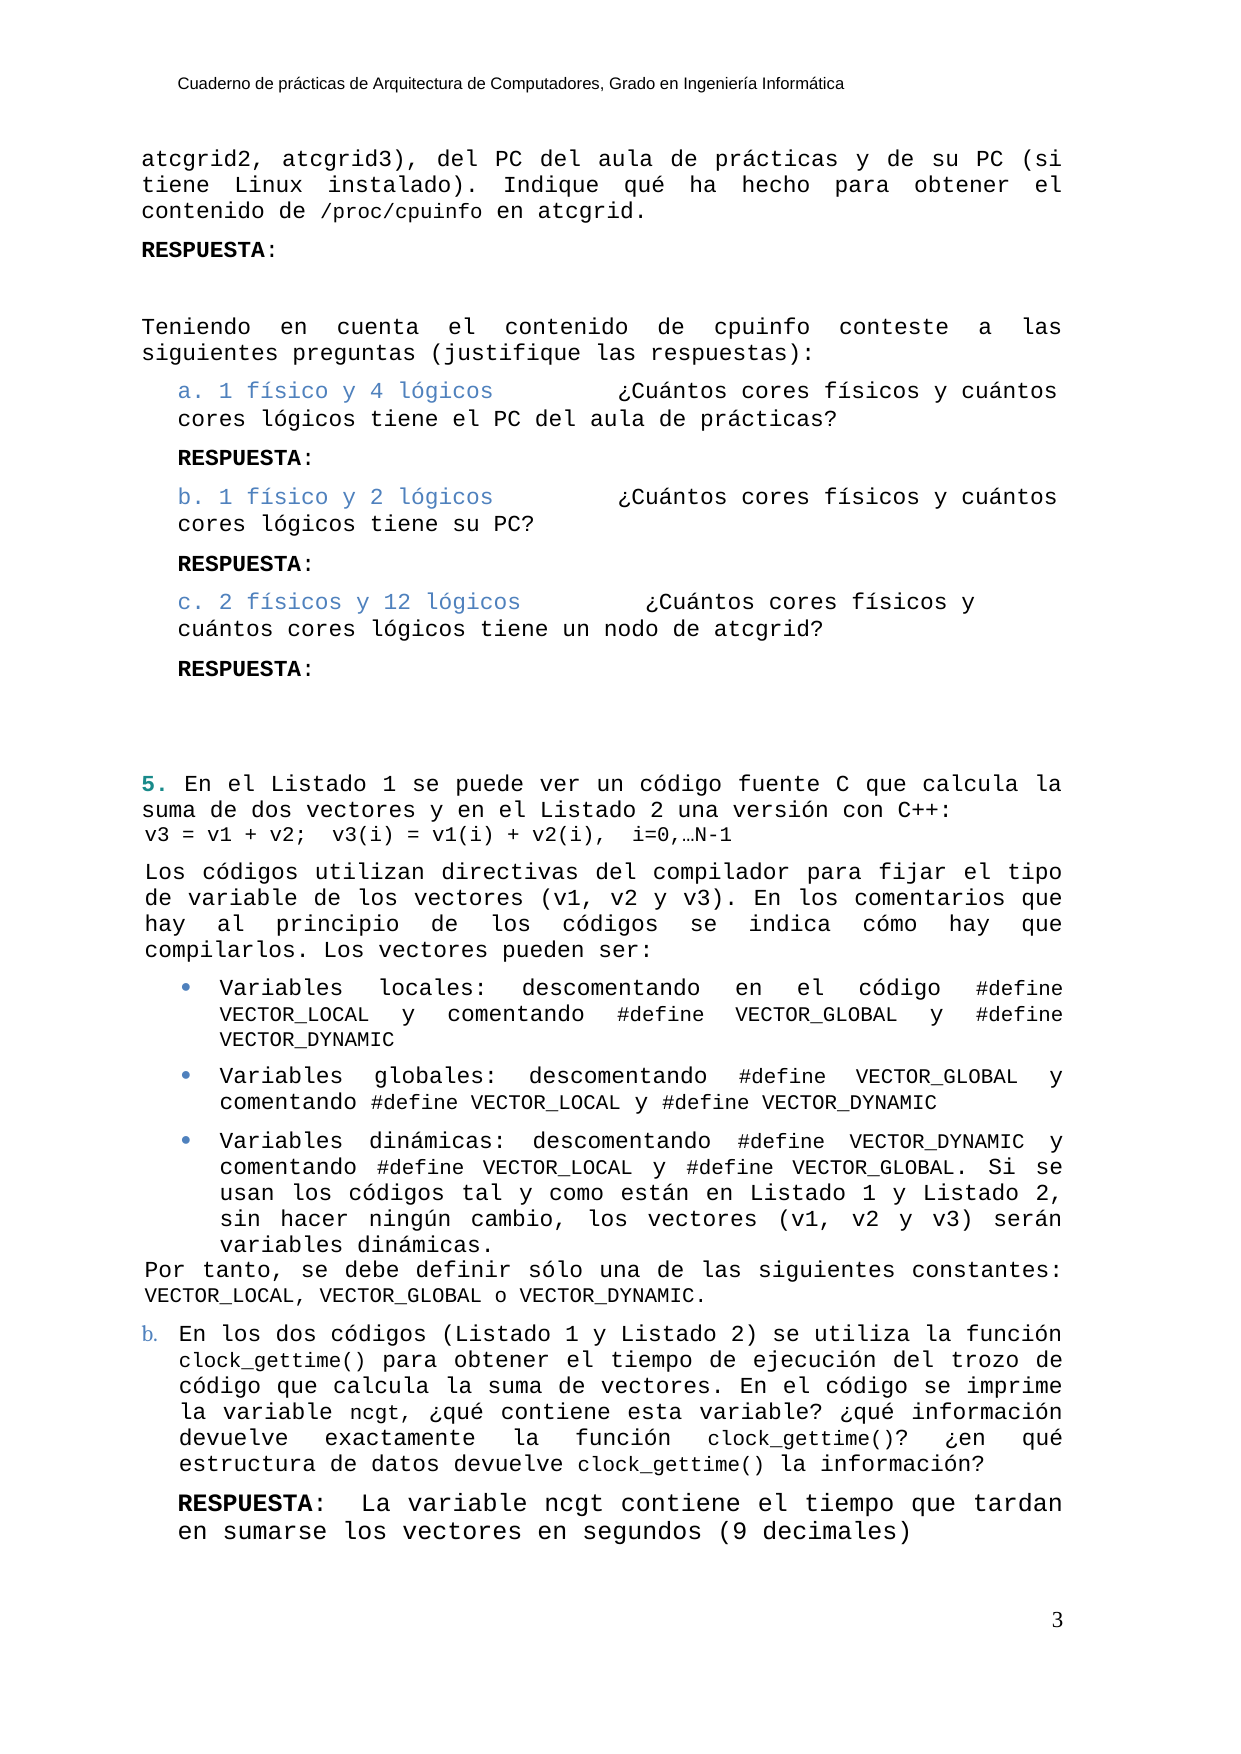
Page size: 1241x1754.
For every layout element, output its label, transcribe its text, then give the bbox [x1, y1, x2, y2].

list Teniendo en cuenta el contenido de cpuinfo conteste a las siguientes preguntas (justifique las respuestas): [103, 315, 1063, 367]
list Variables locales: descomentando en el código #define VECTOR_LOCAL y comentando #define VECTOR_GLOBAL y #define VECTOR_DYNAMIC [182, 977, 1063, 1052]
text b. 1 físico y 2 lógicos ¿Cuántos cores físicos y cuántos cores lógicos tiene su PC? [177, 485, 1063, 538]
text Los códigos utilizan directivas del compilador para fijar el tipo de variable de los vectores (v1, v2 y v3). En los comentarios que hay al principio de los códigos se indica cómo hay que compilarlos. Los vectores pueden ser: [144, 861, 1063, 964]
list RESPUESTA: [103, 238, 1063, 264]
list 5. En el Listado 1 se puede ver un código fuente C que calcula la suma de dos vectores y en el Listado 2 una versión con C++: [103, 772, 1063, 824]
text Por tanto, se debe definir sólo una de las siguientes constantes: VECTOR_LOCAL, VECTOR_GLOBAL o VECTOR_DYNAMIC. [144, 1259, 1063, 1308]
list RESPUESTA: [177, 657, 1063, 683]
text c. 2 físicos y 12 lógicos ¿Cuántos cores físicos y cuántos cores lógicos tiene un nodo de atcgrid? [177, 590, 1063, 643]
text a. 1 físico y 4 lógicos ¿Cuántos cores físicos y cuántos cores lógicos tiene el PC del aula de prácticas? [177, 380, 1063, 433]
list RESPUESTA: La variable ncgt contiene el tiempo que tardan en sumarse los vectores en segundos (9 decimales) [177, 1491, 1063, 1547]
list atcgrid2, atcgrid3), del PC del aula de prácticas y de su PC (si tiene Linux instalado). Indique qué ha hecho para obtener el contenido de /proc/cpuinfo en atcgrid. [103, 148, 1063, 226]
list RESPUESTA: [177, 552, 1063, 578]
list En los dos códigos (Listado 1 y Listado 2) se utiliza la función clock_gettime() para obtener el tiempo de ejecución del trozo de código que calcula la suma de vectores. En el código se imprime la variable ncgt, ¿qué contiene esta variable? ¿qué información devuelve exactamente la función clock_gettime()? ¿en qué estructura de datos devuelve clock_gettime() la información? [141, 1321, 1063, 1478]
list Variables dinámicas: descomentando #define VECTOR_DYNAMIC y comentando #define VECTOR_LOCAL y #define VECTOR_GLOBAL. Si se usan los códigos tal y como están en Listado 1 y Listado 2, sin hacer ningún cambio, los vectores (v1, v2 y v3) serán variables dinámicas. [182, 1129, 1063, 1259]
list RESPUESTA: [177, 447, 1063, 472]
list Variables globales: descomentando #define VECTOR_GLOBAL y comentando #define VECTOR_LOCAL y #define VECTOR_DYNAMIC [182, 1065, 1063, 1117]
text v3 = v1 + v2; v3(i) = v1(i) + v2(i), i=0,…N-1 [144, 824, 1063, 848]
